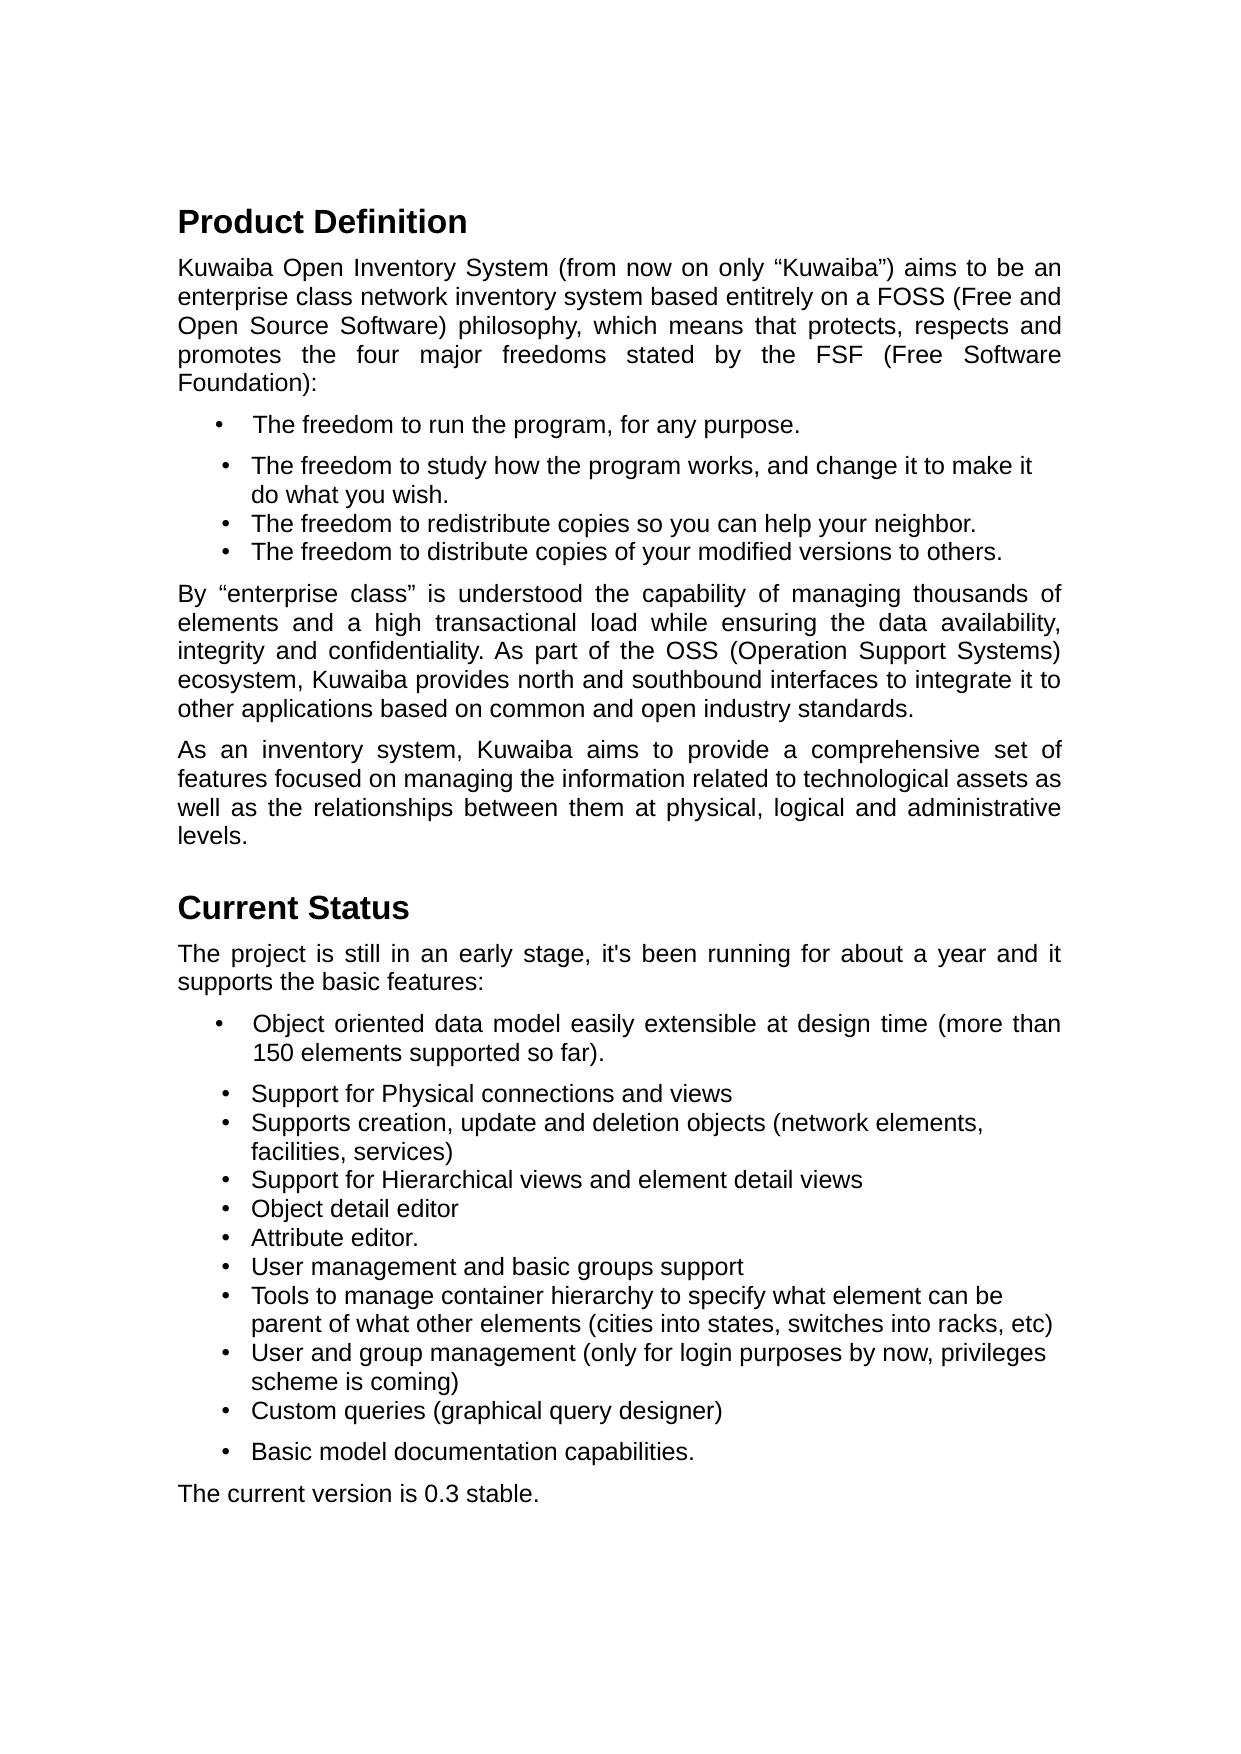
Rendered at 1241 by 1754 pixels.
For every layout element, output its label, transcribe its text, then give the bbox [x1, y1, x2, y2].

list Object oriented data model easily extensible at design time (more than 150 elements supported so far). [215, 1009, 1063, 1066]
text The current version is 0.3 stable. [177, 1478, 1063, 1507]
list Support for Hierarchical views and element detail views [221, 1165, 1063, 1194]
list Attribute editor. [221, 1223, 1063, 1252]
subtitle Product Definition [177, 202, 1063, 241]
text As an inventory system, Kuwaiba aims to provide a comprehensive set of features focused on managing the information related to technological assets as well as the relationships between them at physical, logical and administrative levels. [177, 735, 1063, 850]
list Object detail editor [221, 1194, 1063, 1223]
subtitle Current Status [177, 887, 1063, 926]
text Kuwaiba Open Inventory System (from now on only “Kuwaiba”) aims to be an enterprise class network inventory system based entitrely on a FOSS (Free and Open Source Software) philosophy, which means that protects, respects and promotes the four major freedoms stated by the FSF (Free Software Foundation): [177, 253, 1063, 397]
list The freedom to distribute copies of your modified versions to others. [221, 537, 1063, 566]
list Support for Physical connections and views [221, 1079, 1063, 1108]
list Supports creation, update and deletion objects (network elements, facilities, services) [221, 1108, 1063, 1165]
text The project is still in an early stage, it's been running for about a year and it supports the basic features: [177, 939, 1063, 996]
list The freedom to study how the program works, and change it to make it do what you wish. [221, 451, 1063, 508]
list User and group management (only for login purposes by now, privileges scheme is coming) [221, 1338, 1063, 1396]
list User management and basic groups support [221, 1252, 1063, 1281]
list Basic model documentation capabilities. [221, 1437, 1063, 1466]
list Custom queries (graphical query designer) [221, 1396, 1063, 1425]
list The freedom to redistribute copies so you can help your neighbor. [221, 508, 1063, 537]
text By “enterprise class” is understood the capability of managing thousands of elements and a high transactional load while ensuring the data availability, integrity and confidentiality. As part of the OSS (Operation Support Systems) ecosystem, Kuwaiba provides north and southbound interfaces to integrate it to other applications based on common and open industry standards. [177, 579, 1063, 722]
list The freedom to run the program, for any purpose. [215, 409, 1063, 438]
list Tools to manage container hierarchy to specify what element can be parent of what other elements (cities into states, switches into racks, etc) [221, 1281, 1063, 1338]
